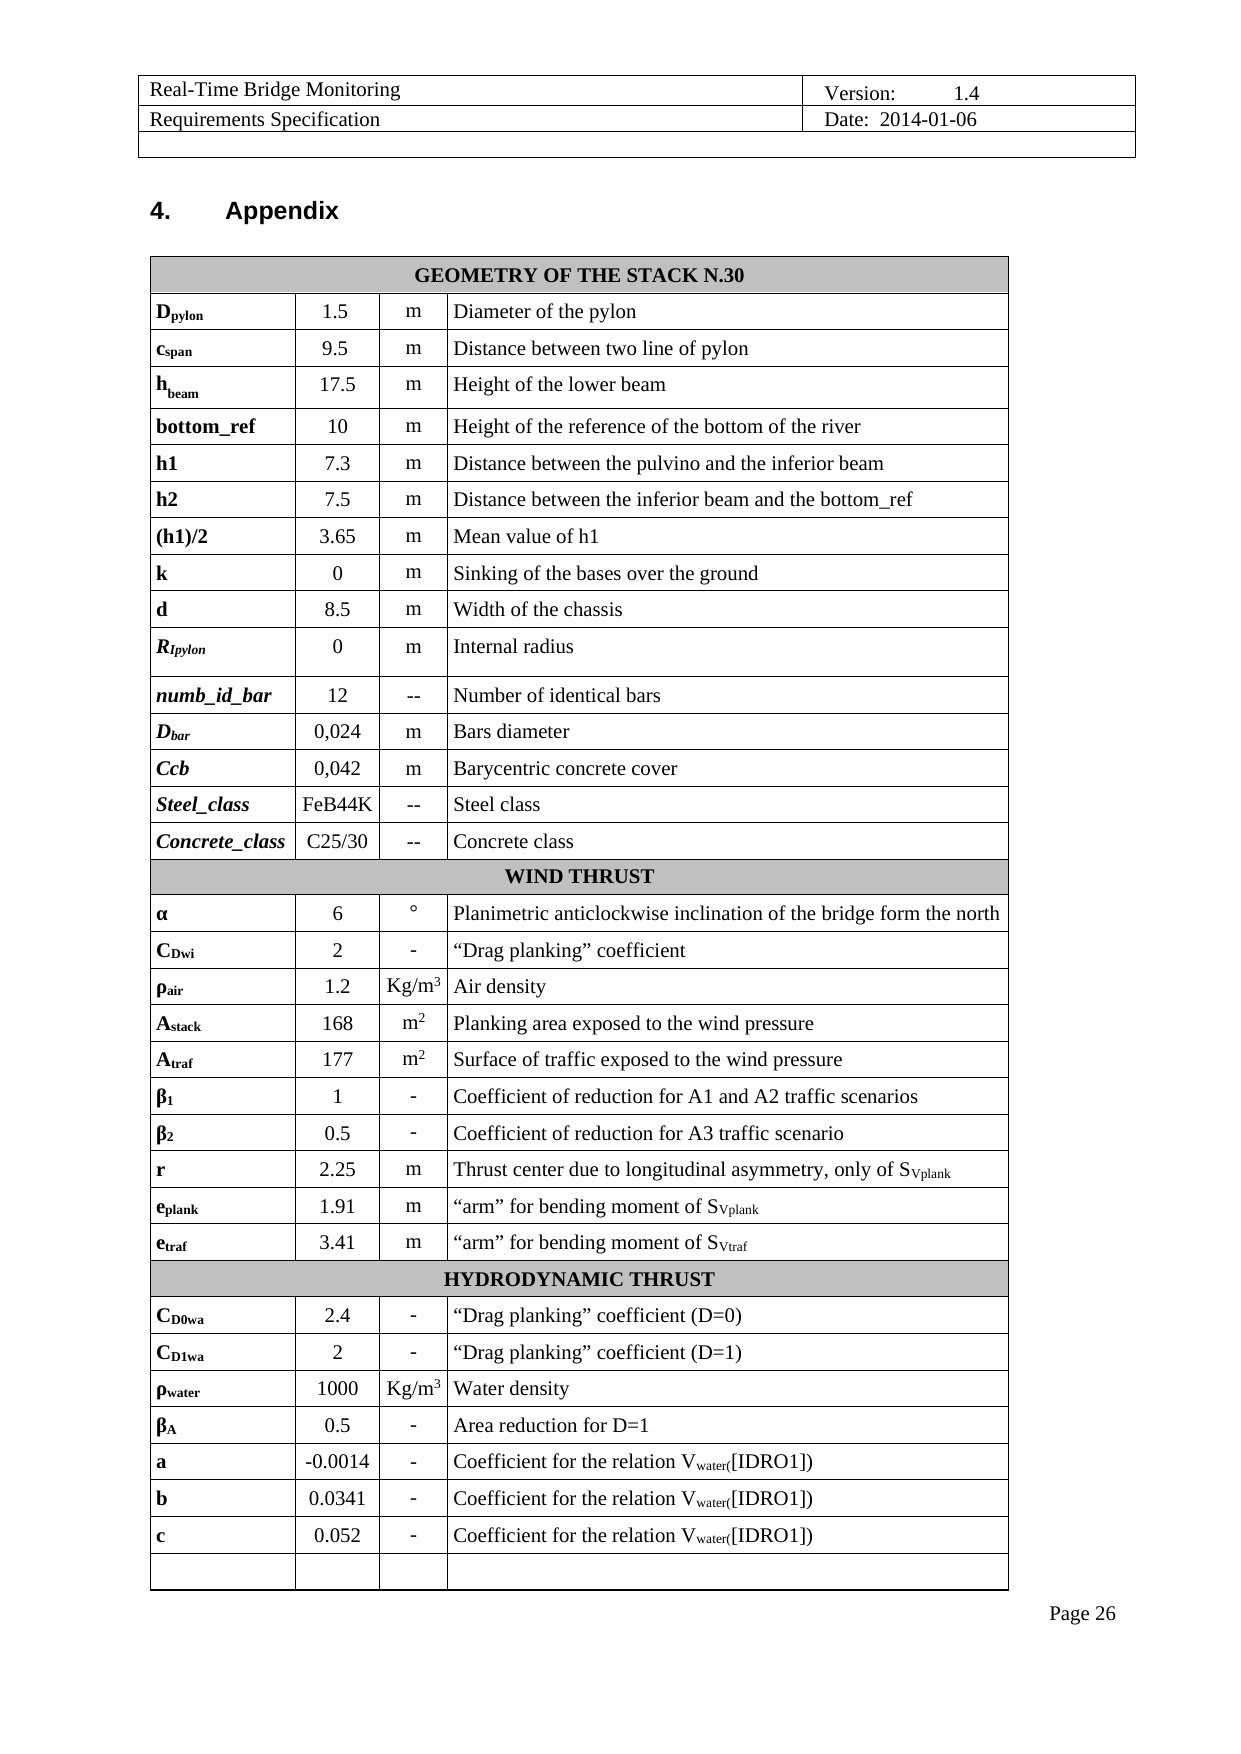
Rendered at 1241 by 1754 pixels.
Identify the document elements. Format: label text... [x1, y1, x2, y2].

table_cell m [380, 1188, 447, 1223]
table_cell Mean value of h1 [448, 518, 1008, 554]
table_cell 0 [296, 555, 379, 590]
table_cell Planimetric anticlockwise inclination of the bridge form the north [448, 895, 1008, 931]
table_cell Distance between the inferior beam and the bottom_ref [448, 482, 1008, 517]
subtitle Appendix [150, 196, 1090, 224]
table_cell ρair [151, 969, 295, 1004]
table_cell Concrete_class [151, 823, 295, 859]
table_cell [448, 1554, 1008, 1589]
table_cell 0.052 [296, 1517, 379, 1552]
table_cell 7.5 [296, 482, 379, 517]
table_cell m [380, 445, 447, 481]
table_cell Coefficient of reduction for A1 and A2 traffic scenarios [448, 1078, 1008, 1114]
table_cell [380, 1554, 447, 1589]
table_cell Number of identical bars [448, 677, 1008, 712]
table_cell ° [380, 895, 447, 931]
table_cell - [380, 1297, 447, 1333]
table_cell Coefficient of reduction for A3 traffic scenario [448, 1115, 1008, 1150]
table_cell 2 [296, 1334, 379, 1369]
table_cell 9.5 [296, 330, 379, 366]
table_cell -0.0014 [296, 1444, 379, 1479]
table_cell Dbar [151, 714, 295, 749]
table_cell Atraf [151, 1042, 295, 1077]
table_cell Area reduction for D=1 [448, 1407, 1008, 1443]
table_cell 17.5 [296, 367, 379, 407]
table_cell -- [380, 787, 447, 822]
table_cell 8.5 [296, 591, 379, 627]
table_cell C25/30 [296, 823, 379, 859]
table_cell Distance between the pulvino and the inferior beam [448, 445, 1008, 481]
table_cell 0,024 [296, 714, 379, 749]
table_cell “Drag planking” coefficient [448, 932, 1008, 967]
table_cell 6 [296, 895, 379, 931]
table_cell [296, 1554, 379, 1589]
table_cell 1.5 [296, 294, 379, 329]
table_cell m [380, 750, 447, 786]
table_cell 0,042 [296, 750, 379, 786]
table_cell Internal radius [448, 628, 1008, 676]
table_cell β2 [151, 1115, 295, 1150]
table_cell d [151, 591, 295, 627]
table_cell Concrete class [448, 823, 1008, 859]
table_cell 177 [296, 1042, 379, 1077]
table_cell Coefficient for the relation Vwater([IDRO1]) [448, 1444, 1008, 1479]
table_cell CD1wa [151, 1334, 295, 1369]
table_cell 2.4 [296, 1297, 379, 1333]
table_cell 10 [296, 409, 379, 444]
table_cell - [380, 1407, 447, 1443]
table_cell 0.0341 [296, 1480, 379, 1516]
table_cell FeB44K [296, 787, 379, 822]
table_cell CDwi [151, 932, 295, 967]
table_cell 0.5 [296, 1407, 379, 1443]
table_cell m [380, 591, 447, 627]
table_cell m [380, 1224, 447, 1260]
table_cell 1000 [296, 1371, 379, 1406]
table_cell - [380, 1444, 447, 1479]
table_cell Sinking of the bases over the ground [448, 555, 1008, 590]
table_cell Distance between two line of pylon [448, 330, 1008, 366]
table_cell m2 [380, 1005, 447, 1041]
table_cell Kg/m3 [380, 1371, 447, 1406]
table_cell [151, 1554, 295, 1589]
table_cell Coefficient for the relation Vwater([IDRO1]) [448, 1517, 1008, 1552]
table_cell m [380, 628, 447, 676]
table_cell Water density [448, 1371, 1008, 1406]
table_cell m [380, 1151, 447, 1187]
table_cell 0.5 [296, 1115, 379, 1150]
table_cell - [380, 1480, 447, 1516]
table_cell Dpylon [151, 294, 295, 329]
table_cell b [151, 1480, 295, 1516]
table_cell - [380, 1517, 447, 1552]
table_cell Astack [151, 1005, 295, 1041]
table_cell 3.65 [296, 518, 379, 554]
table_cell ρwater [151, 1371, 295, 1406]
table_cell - [380, 1115, 447, 1150]
table_cell β1 [151, 1078, 295, 1114]
table_cell “Drag planking” coefficient (D=0) [448, 1297, 1008, 1333]
table_cell m [380, 482, 447, 517]
table_cell (h1)/2 [151, 518, 295, 554]
table_cell RIpylon [151, 628, 295, 676]
table_cell 1 [296, 1078, 379, 1114]
table_cell m [380, 555, 447, 590]
table_cell Bars diameter [448, 714, 1008, 749]
table_cell 1.91 [296, 1188, 379, 1223]
table_cell Air density [448, 969, 1008, 1004]
table_cell 2 [296, 932, 379, 967]
table_cell “Drag planking” coefficient (D=1) [448, 1334, 1008, 1369]
table_cell etraf [151, 1224, 295, 1260]
table_cell hbeam [151, 367, 295, 407]
table_cell m [380, 409, 447, 444]
table_cell Coefficient for the relation Vwater([IDRO1]) [448, 1480, 1008, 1516]
table_cell r [151, 1151, 295, 1187]
table_cell numb_id_bar [151, 677, 295, 712]
table_cell bottom_ref [151, 409, 295, 444]
table_cell 3.41 [296, 1224, 379, 1260]
table_cell eplank [151, 1188, 295, 1223]
table_header GEOMETRY OF THE STACK N.30 [151, 257, 1008, 292]
table_cell m [380, 367, 447, 407]
table_cell Diameter of the pylon [448, 294, 1008, 329]
table_cell m2 [380, 1042, 447, 1077]
table_cell 7.3 [296, 445, 379, 481]
table_cell c [151, 1517, 295, 1552]
table_cell m [380, 294, 447, 329]
table_cell Steel class [448, 787, 1008, 822]
table_cell “arm” for bending moment of SVtraf [448, 1224, 1008, 1260]
table_cell Height of the lower beam [448, 367, 1008, 407]
table_cell CD0wa [151, 1297, 295, 1333]
table_cell 1.2 [296, 969, 379, 1004]
table_cell “arm” for bending moment of SVplank [448, 1188, 1008, 1223]
table_cell Surface of traffic exposed to the wind pressure [448, 1042, 1008, 1077]
table_cell a [151, 1444, 295, 1479]
table_cell Barycentric concrete cover [448, 750, 1008, 786]
table_cell h1 [151, 445, 295, 481]
table_cell 168 [296, 1005, 379, 1041]
table_cell 12 [296, 677, 379, 712]
table_cell Steel_class [151, 787, 295, 822]
table_cell m [380, 330, 447, 366]
table_cell Kg/m3 [380, 969, 447, 1004]
table_cell - [380, 932, 447, 967]
table_cell cspan [151, 330, 295, 366]
table_cell Ccb [151, 750, 295, 786]
table_cell m [380, 518, 447, 554]
table_cell Height of the reference of the bottom of the river [448, 409, 1008, 444]
table_cell βA [151, 1407, 295, 1443]
table_cell Width of the chassis [448, 591, 1008, 627]
table_cell - [380, 1334, 447, 1369]
table_cell HYDRODYNAMIC THRUST [151, 1261, 1008, 1296]
table_cell 0 [296, 628, 379, 676]
table_cell - [380, 1078, 447, 1114]
table_cell m [380, 714, 447, 749]
table_cell α [151, 895, 295, 931]
table_cell WIND THRUST [151, 860, 1008, 894]
table_cell Thrust center due to longitudinal asymmetry, only of SVplank [448, 1151, 1008, 1187]
table_cell -- [380, 677, 447, 712]
table_cell Planking area exposed to the wind pressure [448, 1005, 1008, 1041]
table_cell k [151, 555, 295, 590]
table_cell -- [380, 823, 447, 859]
table_cell h2 [151, 482, 295, 517]
table_cell 2.25 [296, 1151, 379, 1187]
